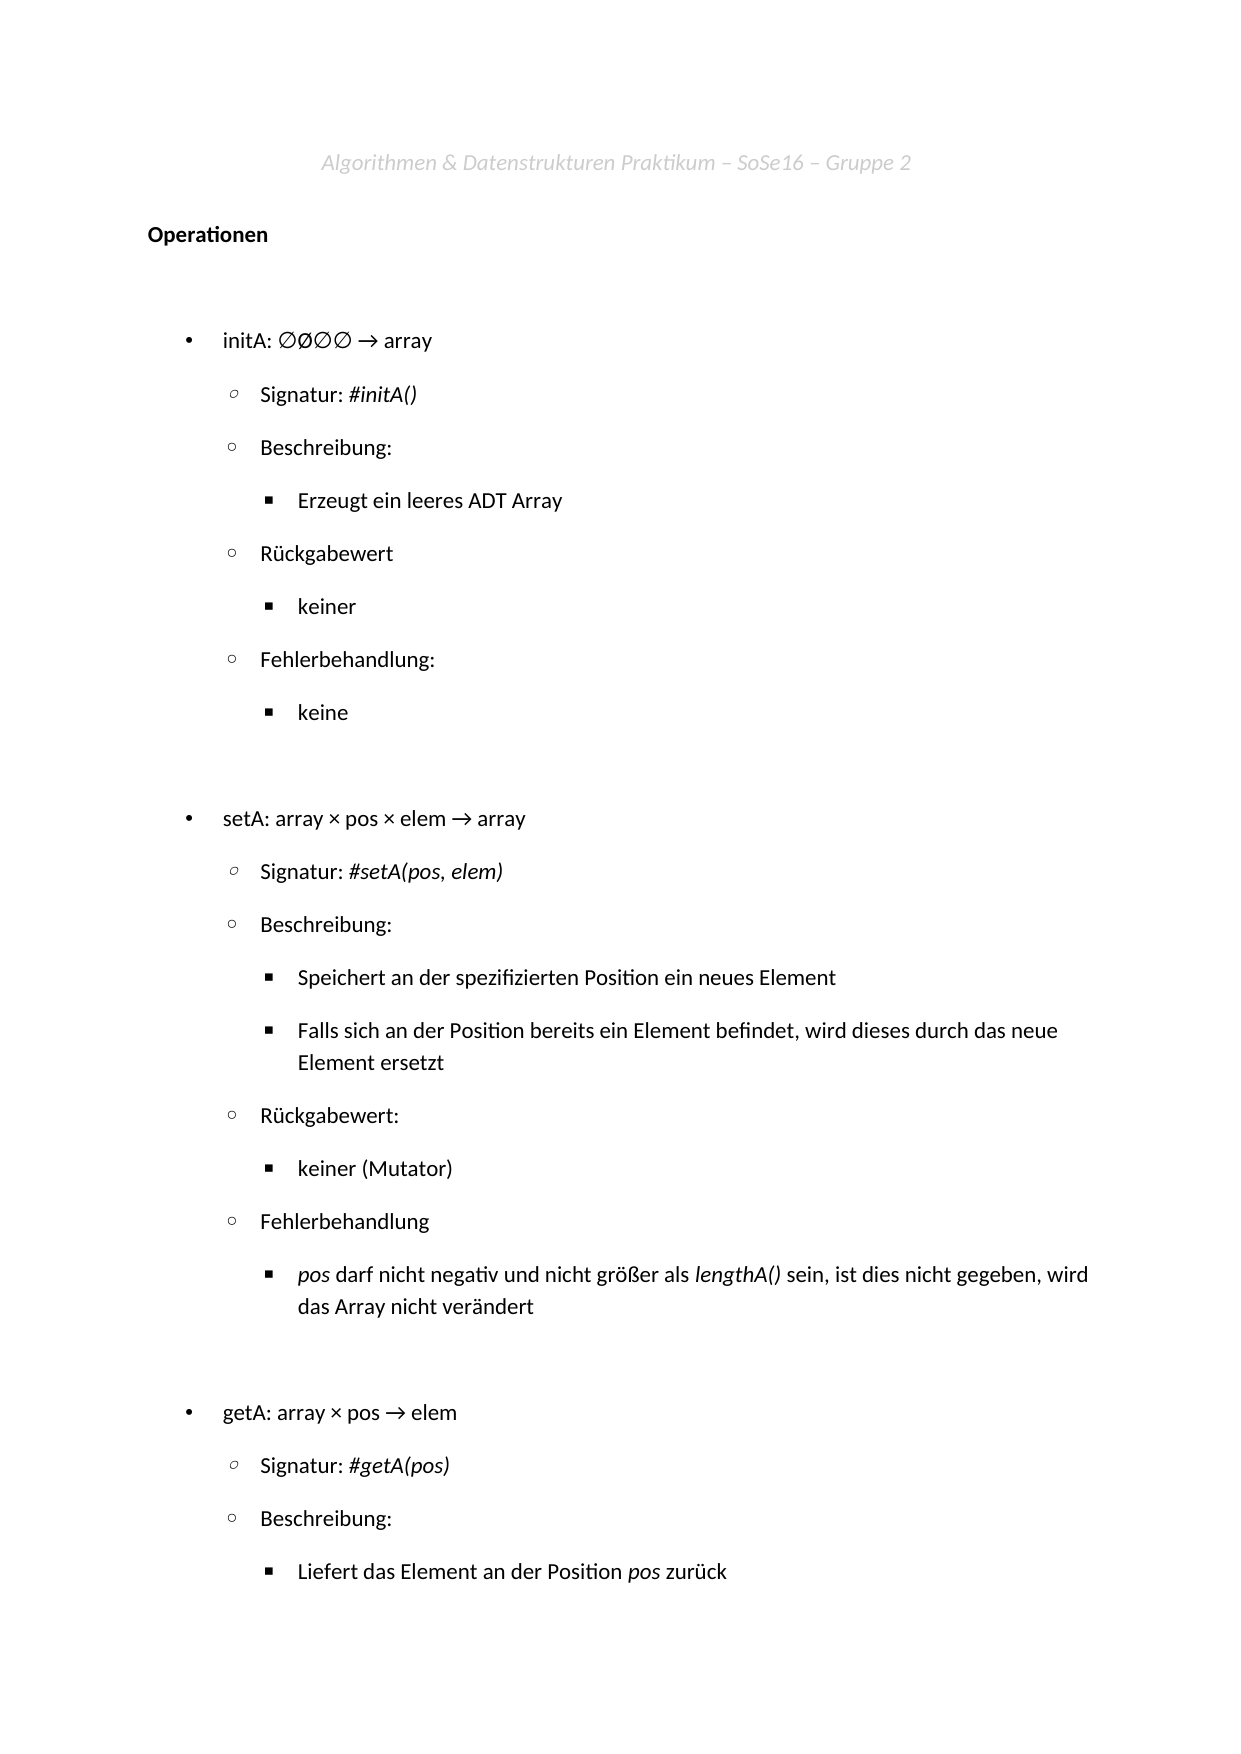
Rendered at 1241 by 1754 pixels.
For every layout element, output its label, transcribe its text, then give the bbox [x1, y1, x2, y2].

list Signatur: #setA(pos, elem) [223, 857, 1093, 885]
list pos darf nicht negativ und nicht größer als lengthA() sein, ist dies nicht gegeben, wird das Array nicht verändert [260, 1260, 1093, 1320]
list initA: ∅Ø∅∅ → array [185, 327, 1093, 355]
list keiner [260, 592, 1093, 620]
list Falls sich an der Position bereits ein Element befindet, wird dieses durch das neue Element ersetzt [260, 1016, 1093, 1076]
list Signatur: #initA() [223, 380, 1093, 408]
text Operationen [148, 221, 1093, 249]
list Fehlerbehandlung: [223, 645, 1093, 673]
list keine [260, 698, 1093, 726]
list getA: array × pos → elem [185, 1398, 1093, 1426]
list Fehlerbehandlung [223, 1207, 1093, 1235]
list Speichert an der spezifizierten Position ein neues Element [260, 963, 1093, 991]
list Signatur: #getA(pos) [223, 1451, 1093, 1479]
list Rückgabewert: [223, 1101, 1093, 1129]
list Beschreibung: [223, 910, 1093, 938]
list keiner (Mutator) [260, 1154, 1093, 1182]
list setA: array × pos × elem → array [185, 804, 1093, 832]
list Erzeugt ein leeres ADT Array [260, 486, 1093, 514]
list Beschreibung: [223, 1504, 1093, 1532]
list Liefert das Element an der Position pos zurück [260, 1557, 1093, 1586]
list Rückgabewert [223, 539, 1093, 567]
list Beschreibung: [223, 433, 1093, 461]
